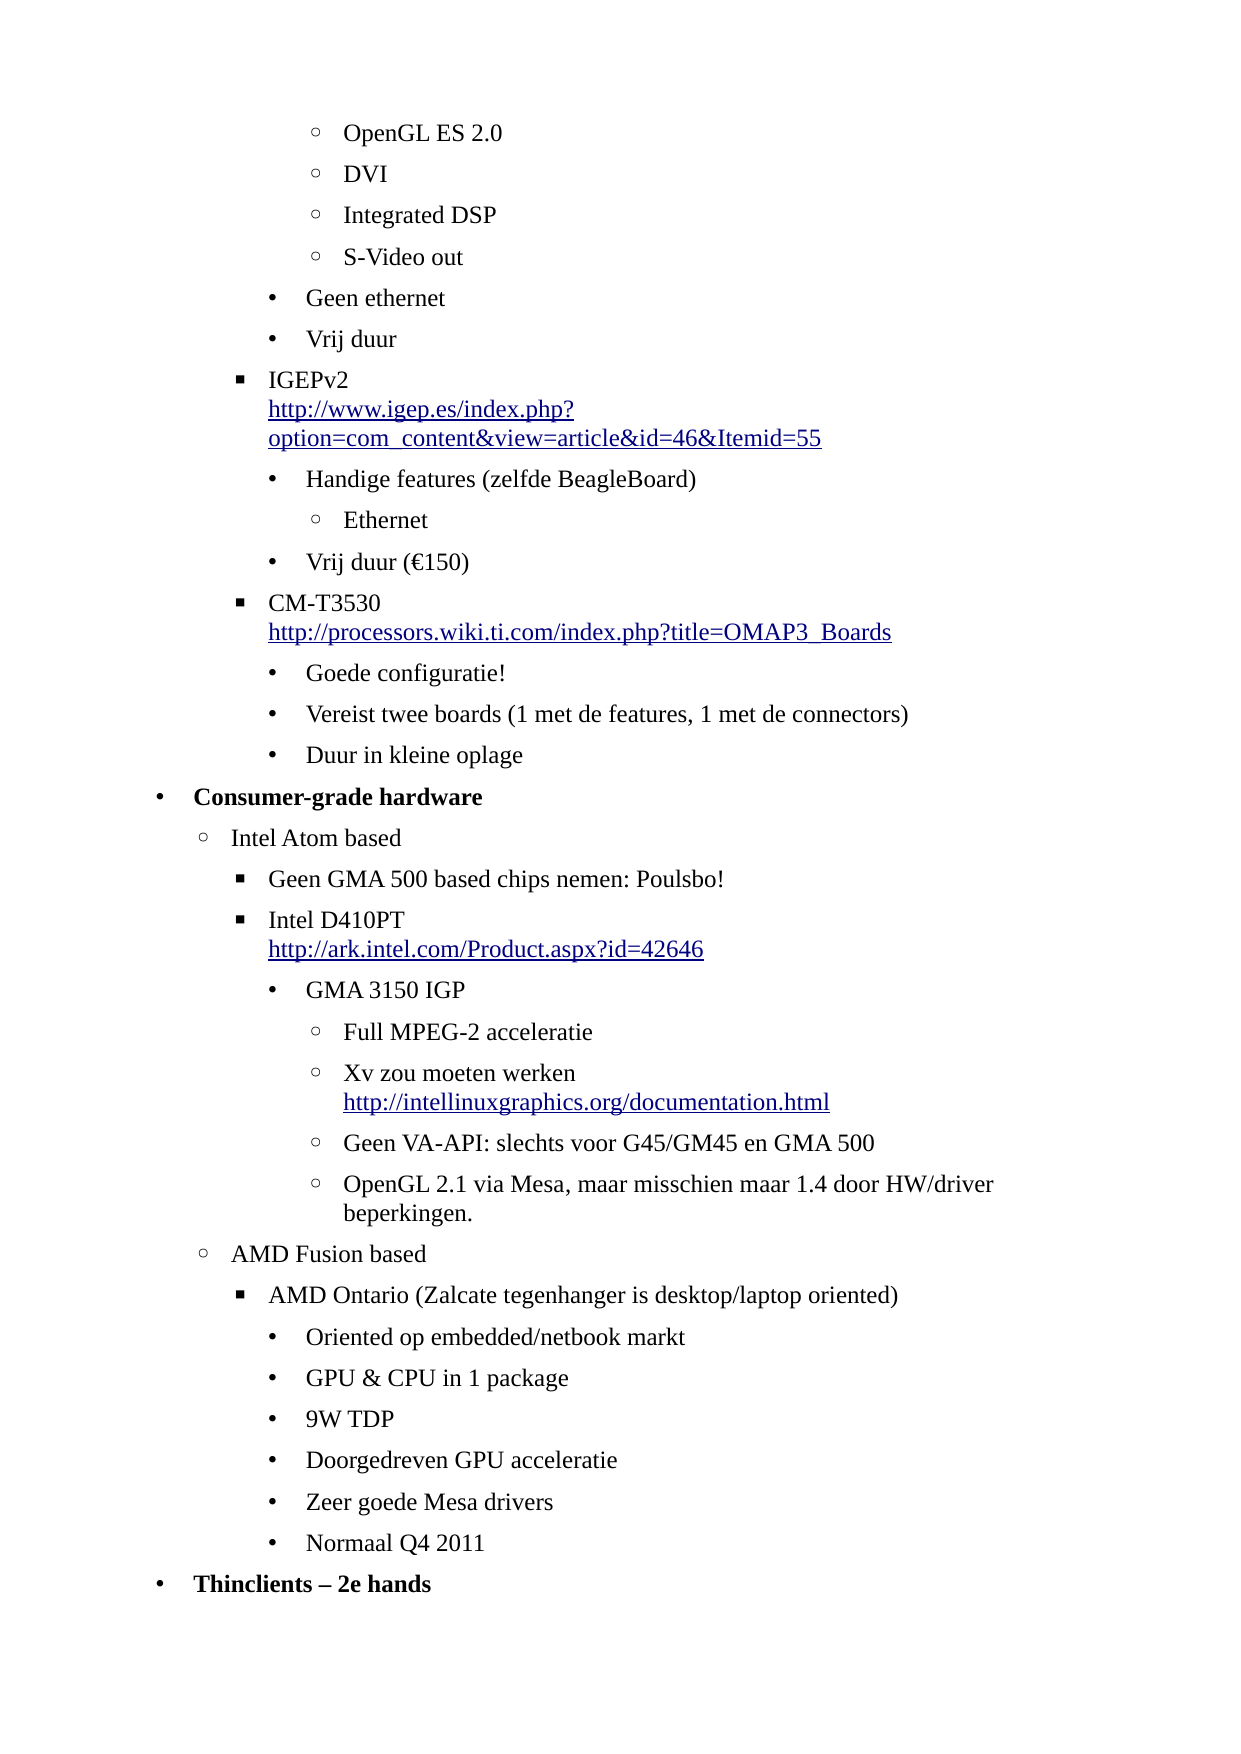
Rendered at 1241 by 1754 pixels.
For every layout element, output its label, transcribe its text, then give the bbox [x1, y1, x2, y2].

list GPU & CPU in 1 package [268, 1363, 1122, 1392]
list Consumer-grade hardware [156, 782, 1122, 811]
list CM-T3530 http://processors.wiki.ti.com/index.php?title=OMAP3_Boards [231, 588, 1122, 646]
list Vereist twee boards (1 met de features, 1 met de connectors) [268, 699, 1122, 728]
list Full MPEG-2 acceleratie [306, 1017, 1122, 1046]
list Geen VA-API: slechts voor G45/GM45 en GMA 500 [306, 1128, 1122, 1157]
list Xv zou moeten werken http://intellinuxgraphics.org/documentation.html [306, 1058, 1122, 1116]
list Geen ethernet [268, 283, 1122, 312]
list Normaal Q4 2011 [268, 1528, 1122, 1557]
list Vrij duur [268, 324, 1122, 353]
list Vrij duur (€150) [268, 547, 1122, 576]
list Intel D410PT http://ark.intel.com/Product.aspx?id=42646 [231, 906, 1122, 963]
list Goede configuratie! [268, 658, 1122, 687]
list Duur in kleine oplage [268, 741, 1122, 769]
list Intel Atom based [193, 823, 1122, 852]
list Handige features (zelfde BeagleBoard) [268, 464, 1122, 493]
list Thinclients – 2e hands [156, 1569, 1122, 1598]
list Oriented op embedded/netbook markt [268, 1322, 1122, 1351]
list DVI [306, 159, 1122, 188]
list Doorgedreven GPU acceleratie [268, 1446, 1122, 1474]
list Geen GMA 500 based chips nemen: Poulsbo! [231, 864, 1122, 893]
list AMD Ontario (Zalcate tegenhanger is desktop/laptop oriented) [231, 1281, 1122, 1309]
list S-Video out [306, 242, 1122, 271]
list OpenGL ES 2.0 [306, 118, 1122, 147]
list Ethernet [306, 506, 1122, 534]
list AMD Fusion based [193, 1239, 1122, 1268]
list Integrated DSP [306, 201, 1122, 229]
list IGEPv2 http://www.igep.es/index.php?option=com_content&view=article&id=46&Itemid=55 [231, 366, 1122, 452]
list Zeer goede Mesa drivers [268, 1487, 1122, 1516]
list 9W TDP [268, 1404, 1122, 1433]
list OpenGL 2.1 via Mesa , maar misschien maar 1.4 door HW/driver beperkingen. [306, 1169, 1122, 1227]
list GMA 3150 IGP [268, 976, 1122, 1004]
